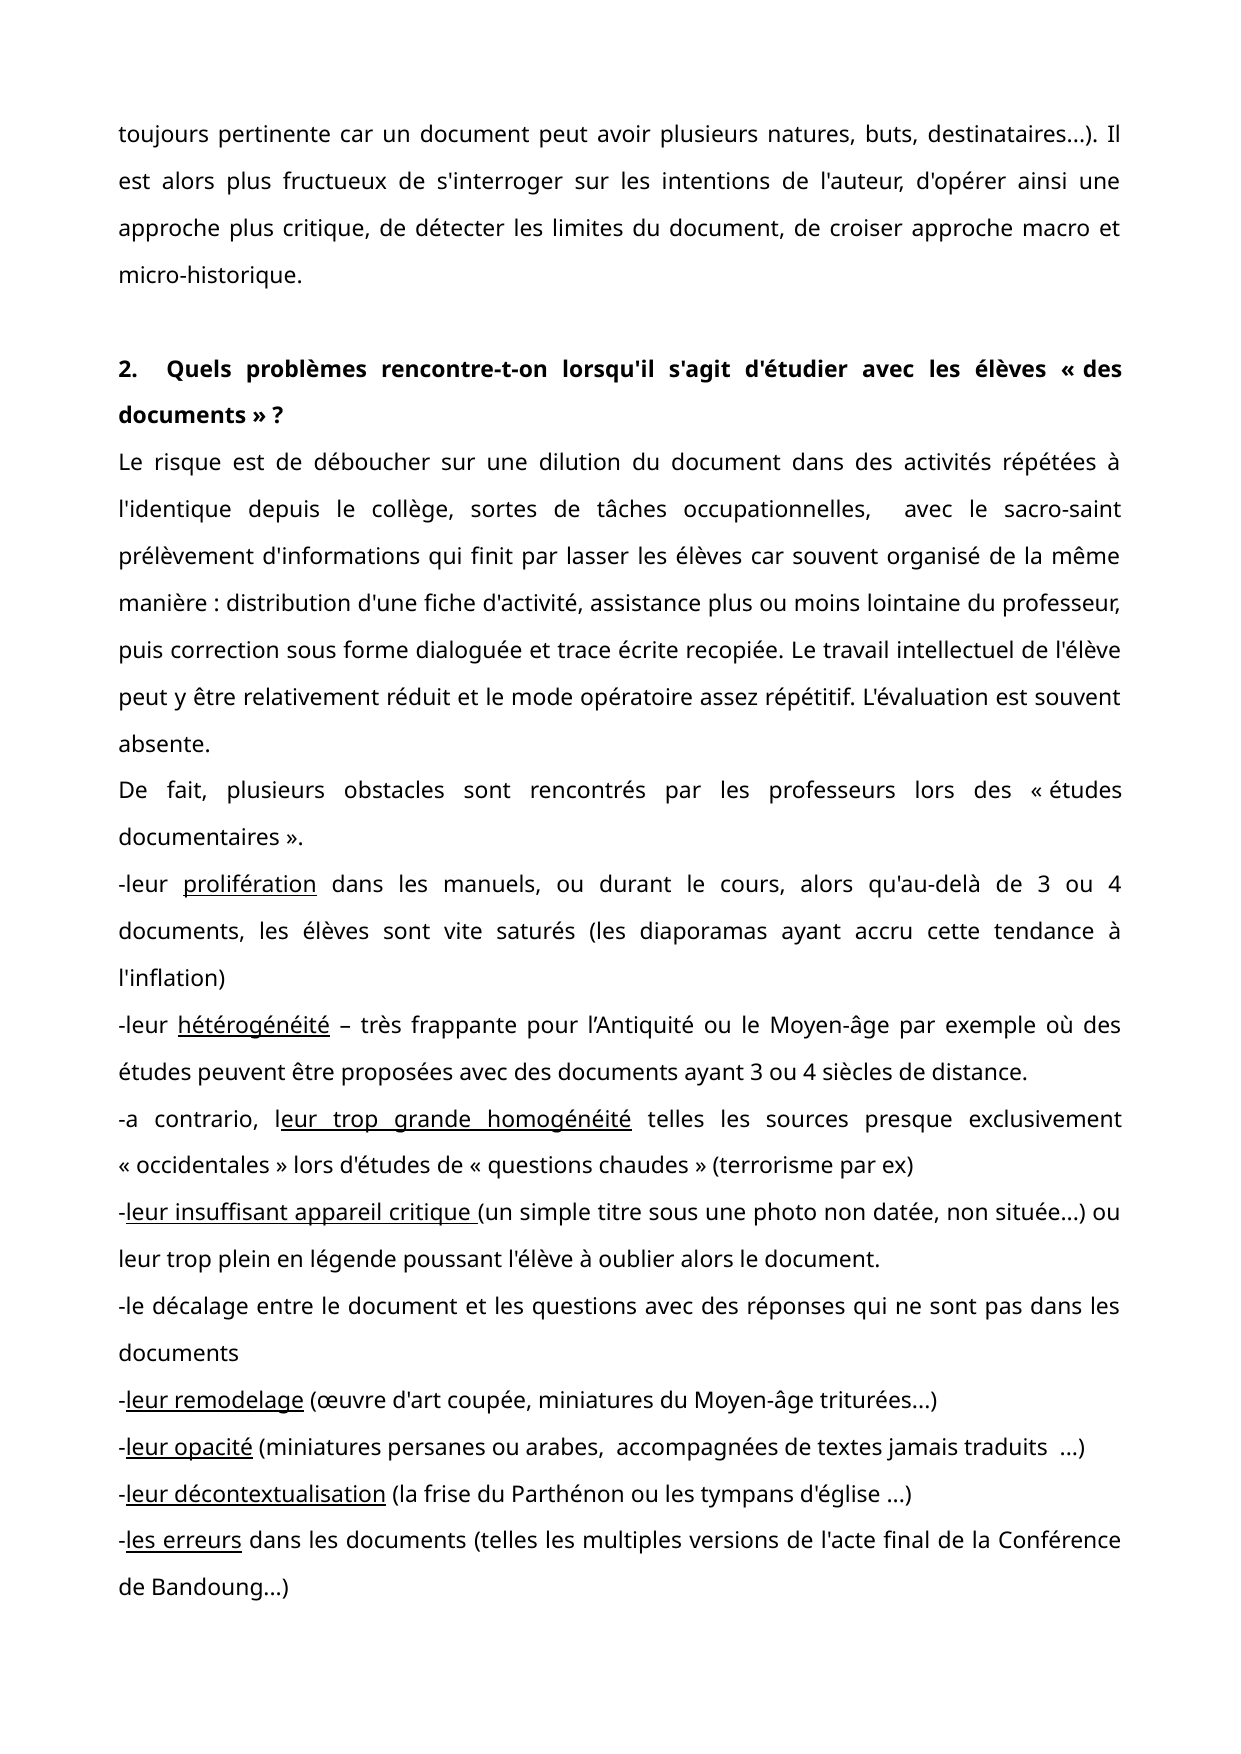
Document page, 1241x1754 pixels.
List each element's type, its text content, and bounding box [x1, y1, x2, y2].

text De fait, plusieurs obstacles sont rencontrés par les professeurs lors des « études documentaires ». [118, 774, 1122, 852]
text -a contrario, leur trop grande homogénéité telles les sources presque exclusivement « occidentales » lors d'études de « questions chaudes » (terrorisme par ex) [118, 1102, 1122, 1181]
text -leur hétérogénéité – très frappante pour l’Antiquité ou le Moyen-âge par exemple où des études peuvent être proposées avec des documents ayant 3 ou 4 siècles de distance. [118, 1009, 1122, 1087]
text 2. Quels problèmes rencontre-t-on lorsqu'il s'agit d'étudier avec les élèves « des documents » ? [118, 352, 1122, 431]
text -leur insuffisant appareil critique (un simple titre sous une photo non datée, non située...) ou leur trop plein en légende poussant l'élève à oublier alors le document. [118, 1196, 1122, 1274]
text -leur opacité (miniatures persanes ou arabes, accompagnées de textes jamais traduits ...) [118, 1431, 1122, 1462]
text toujours pertinente car un document peut avoir plusieurs natures, buts, destinataires...). Il est alors plus fructueux de s'interroger sur les intentions de l'auteur, d'opérer ainsi une approche plus critique, de détecter les limites du document, de croiser approche macro et micro-historique. [118, 118, 1122, 290]
text -leur décontextualisation (la frise du Parthénon ou les tympans d'église ...) [118, 1477, 1122, 1509]
text -leur remodelage (œuvre d'art coupée, miniatures du Moyen-âge triturées...) [118, 1384, 1122, 1415]
text -leur prolifération dans les manuels, ou durant le cours, alors qu'au-delà de 3 ou 4 documents, les élèves sont vite saturés (les diaporamas ayant accru cette tendance à l'inflation) [118, 868, 1122, 993]
text -les erreurs dans les documents (telles les multiples versions de l'acte final de la Conférence de Bandoung...) [118, 1524, 1122, 1602]
text Le risque est de déboucher sur une dilution du document dans des activités répétées à l'identique depuis le collège, sortes de tâches occupationnelles, avec le sacro-saint prélèvement d'informations qui finit par lasser les élèves car souvent organisé de la même manière : distribution d'une fiche d'activité, assistance plus ou moins lointaine du professeur, puis correction sous forme dialoguée et trace écrite recopiée. Le travail intellectuel de l'élève peut y être relativement réduit et le mode opératoire assez répétitif. L'évaluation est souvent absente. [118, 446, 1122, 759]
text -le décalage entre le document et les questions avec des réponses qui ne sont pas dans les documents [118, 1290, 1122, 1368]
